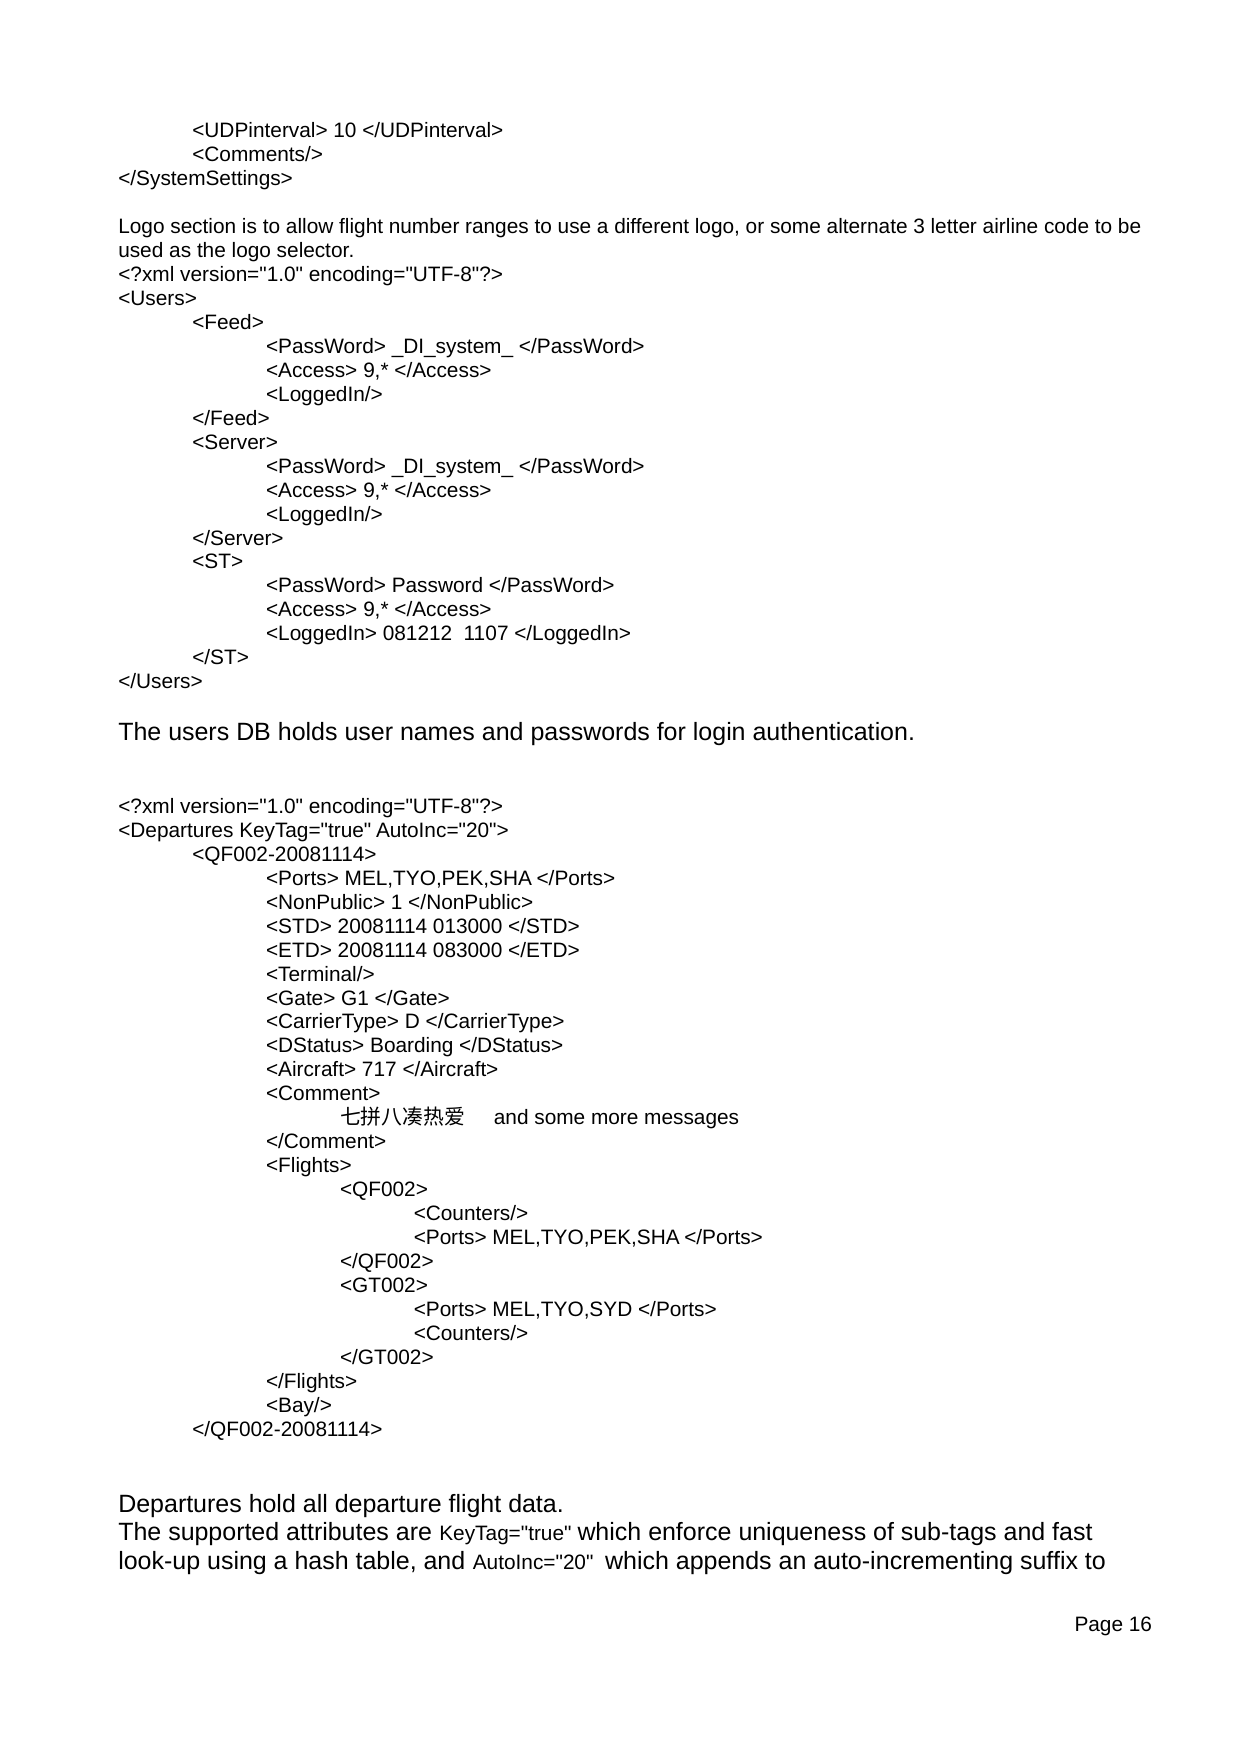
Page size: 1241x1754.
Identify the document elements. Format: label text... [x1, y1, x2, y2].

text </QF002-20081114> [118, 1417, 1152, 1441]
text <QF002> [118, 1177, 1152, 1201]
text </ST> [118, 645, 1152, 669]
text 七拼八凑热爱 and some more messages [118, 1105, 1152, 1129]
text <Access> 9,* </Access> [118, 358, 1152, 382]
text </Flights> [118, 1369, 1152, 1393]
text <Comments/> [118, 142, 1152, 166]
text <NonPublic> 1 </NonPublic> [118, 889, 1152, 913]
text The supported attributes are KeyTag="true" which enforce uniqueness of sub-tags and fast look-up using a hash table, and AutoInc="20" which appends an auto-incrementing suffix to [118, 1517, 1152, 1575]
text </Server> [118, 525, 1152, 549]
text <GT002> [118, 1273, 1152, 1297]
text </SystemSettings> [118, 166, 1152, 190]
text </Users> [118, 669, 1152, 693]
text <ST> [118, 549, 1152, 573]
text <Counters/> [118, 1201, 1152, 1225]
text <PassWord> _DI_system_ </PassWord> [118, 334, 1152, 358]
text <Feed> [118, 310, 1152, 334]
text </Comment> [118, 1129, 1152, 1153]
text <DStatus> Boarding </DStatus> [118, 1033, 1152, 1057]
text <?xml version="1.0" encoding="UTF-8"?> [118, 794, 1152, 818]
text <Terminal/> [118, 961, 1152, 985]
text <LoggedIn/> [118, 501, 1152, 525]
text The users DB holds user names and passwords for login authentication. [118, 717, 1152, 746]
text <Server> [118, 429, 1152, 453]
text <Access> 9,* </Access> [118, 477, 1152, 501]
text <Aircraft> 717 </Aircraft> [118, 1057, 1152, 1081]
text <QF002-20081114> [118, 842, 1152, 866]
text <Departures KeyTag="true" AutoInc="20"> [118, 818, 1152, 842]
text <?xml version="1.0" encoding="UTF-8"?> [118, 262, 1152, 286]
text <Access> 9,* </Access> [118, 597, 1152, 621]
text <Counters/> [118, 1321, 1152, 1345]
text <Bay/> [118, 1393, 1152, 1417]
text </Feed> [118, 406, 1152, 429]
text <Ports> MEL,TYO,SYD </Ports> [118, 1297, 1152, 1321]
text <LoggedIn> 081212 1107 </LoggedIn> [118, 621, 1152, 645]
text Departures hold all departure flight data. [118, 1488, 1152, 1517]
text <STD> 20081114 013000 </STD> [118, 913, 1152, 937]
text <Gate> G1 </Gate> [118, 985, 1152, 1009]
text <Ports> MEL,TYO,PEK,SHA </Ports> [118, 1225, 1152, 1249]
text <UDPinterval> 10 </UDPinterval> [118, 118, 1152, 142]
text Logo section is to allow flight number ranges to use a different logo, or some alternate 3 letter airline code to be used as the logo selector. [118, 214, 1152, 262]
text </QF002> [118, 1249, 1152, 1273]
text <Users> [118, 286, 1152, 310]
text <PassWord> Password </PassWord> [118, 573, 1152, 597]
text <Ports> MEL,TYO,PEK,SHA </Ports> [118, 866, 1152, 889]
text <CarrierType> D </CarrierType> [118, 1009, 1152, 1033]
text <ETD> 20081114 083000 </ETD> [118, 937, 1152, 961]
text <LoggedIn/> [118, 382, 1152, 406]
text <Flights> [118, 1153, 1152, 1177]
text </GT002> [118, 1345, 1152, 1369]
text <PassWord> _DI_system_ </PassWord> [118, 453, 1152, 477]
text <Comment> [118, 1081, 1152, 1105]
